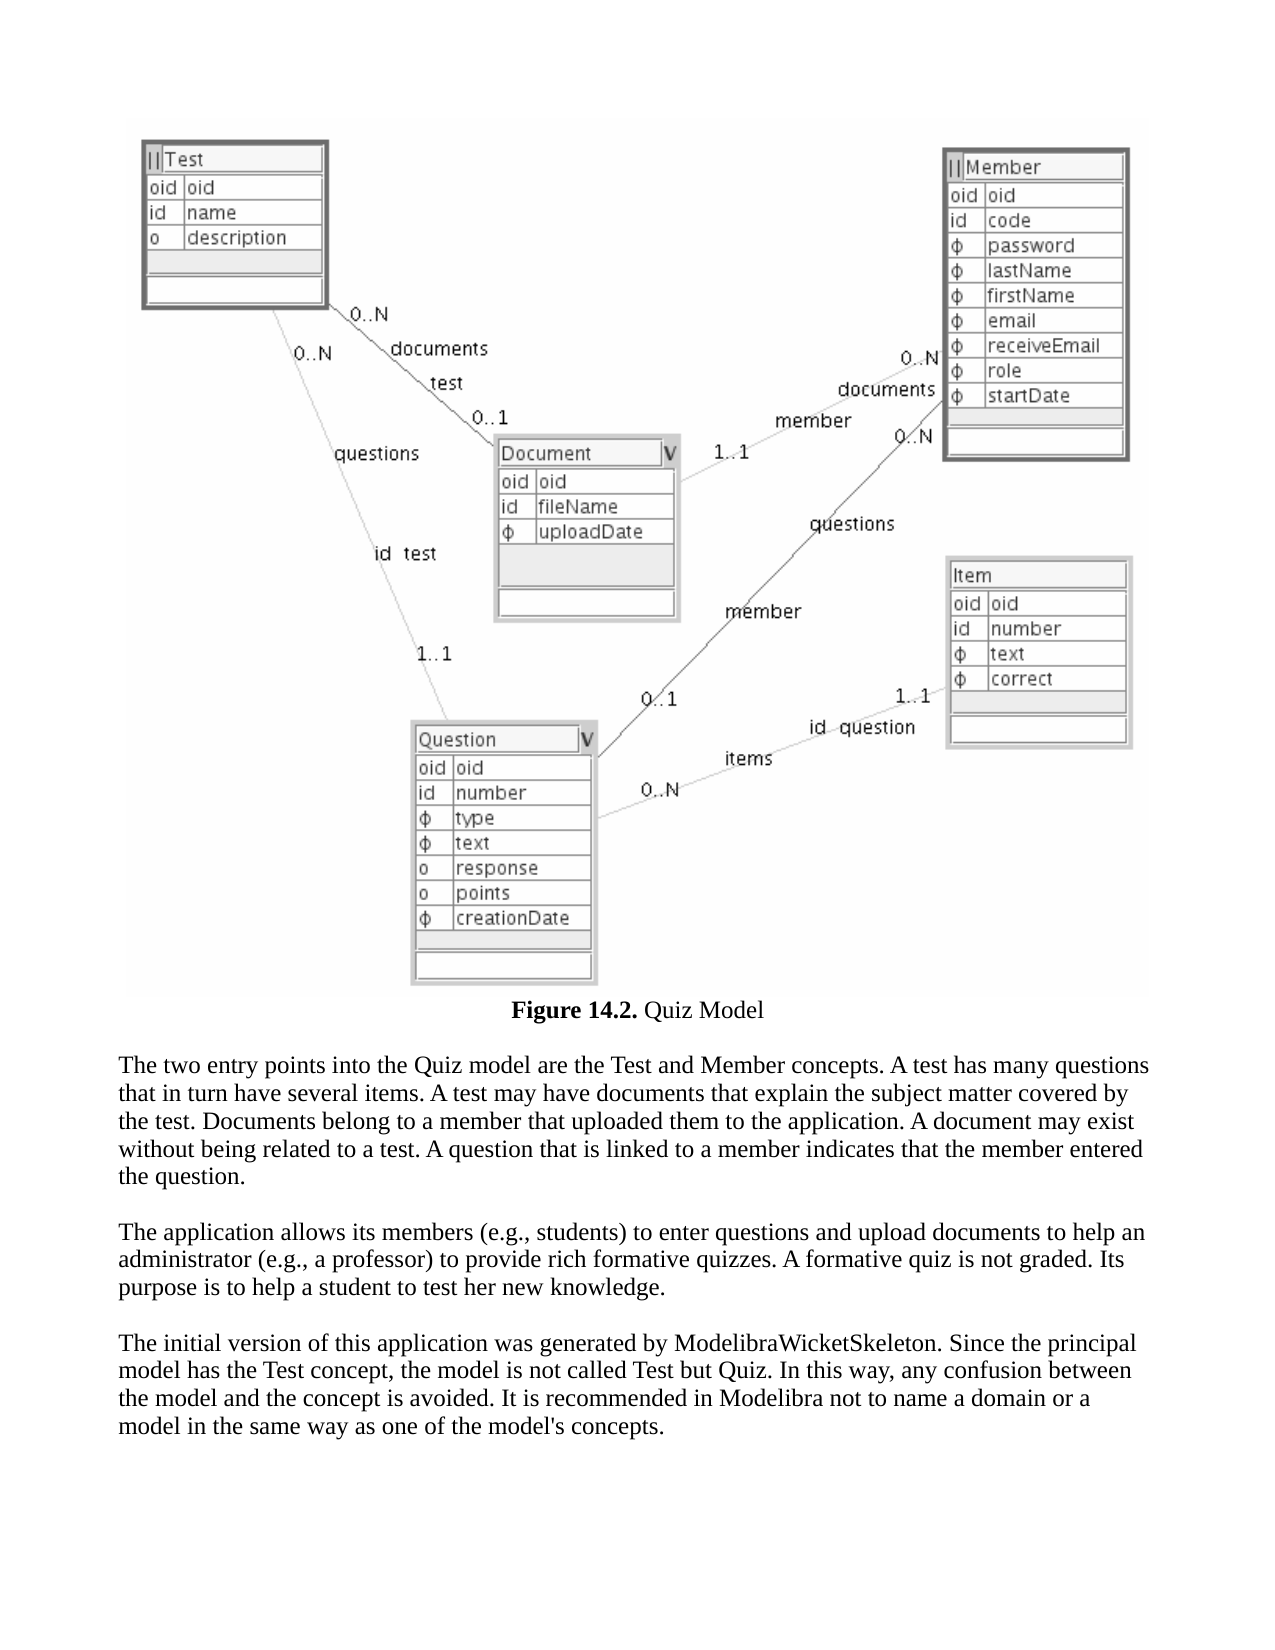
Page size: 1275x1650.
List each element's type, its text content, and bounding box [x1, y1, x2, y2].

text The application allows its members (e.g., students) to enter questions and upload documents to help an administrator (e.g., a professor) to provide rich formative quizzes. A formative quiz is not graded. Its purpose is to help a student to test her new knowledge. [118, 1218, 1157, 1301]
text Figure 14.2. Quiz Model [118, 118, 1157, 1024]
text The initial version of this application was generated by ModelibraWicketSkeleton. Since the principal model has the Test concept, the model is not called Test but Quiz. In this way, any confusion between the model and the concept is avoided. It is recommended in Modelibra not to name a domain or a model in the same way as one of the model's concepts. [118, 1329, 1157, 1439]
text The two entry points into the Quiz model are the Test and Member concepts. A test has many questions that in turn have several items. A test may have documents that explain the subject matter covered by the test. Documents belong to a member that uploaded them to the application. A document may exist without being related to a test. A question that is linked to a member indicates that the member entered the question. [118, 1052, 1157, 1190]
picture [126, 118, 1149, 997]
